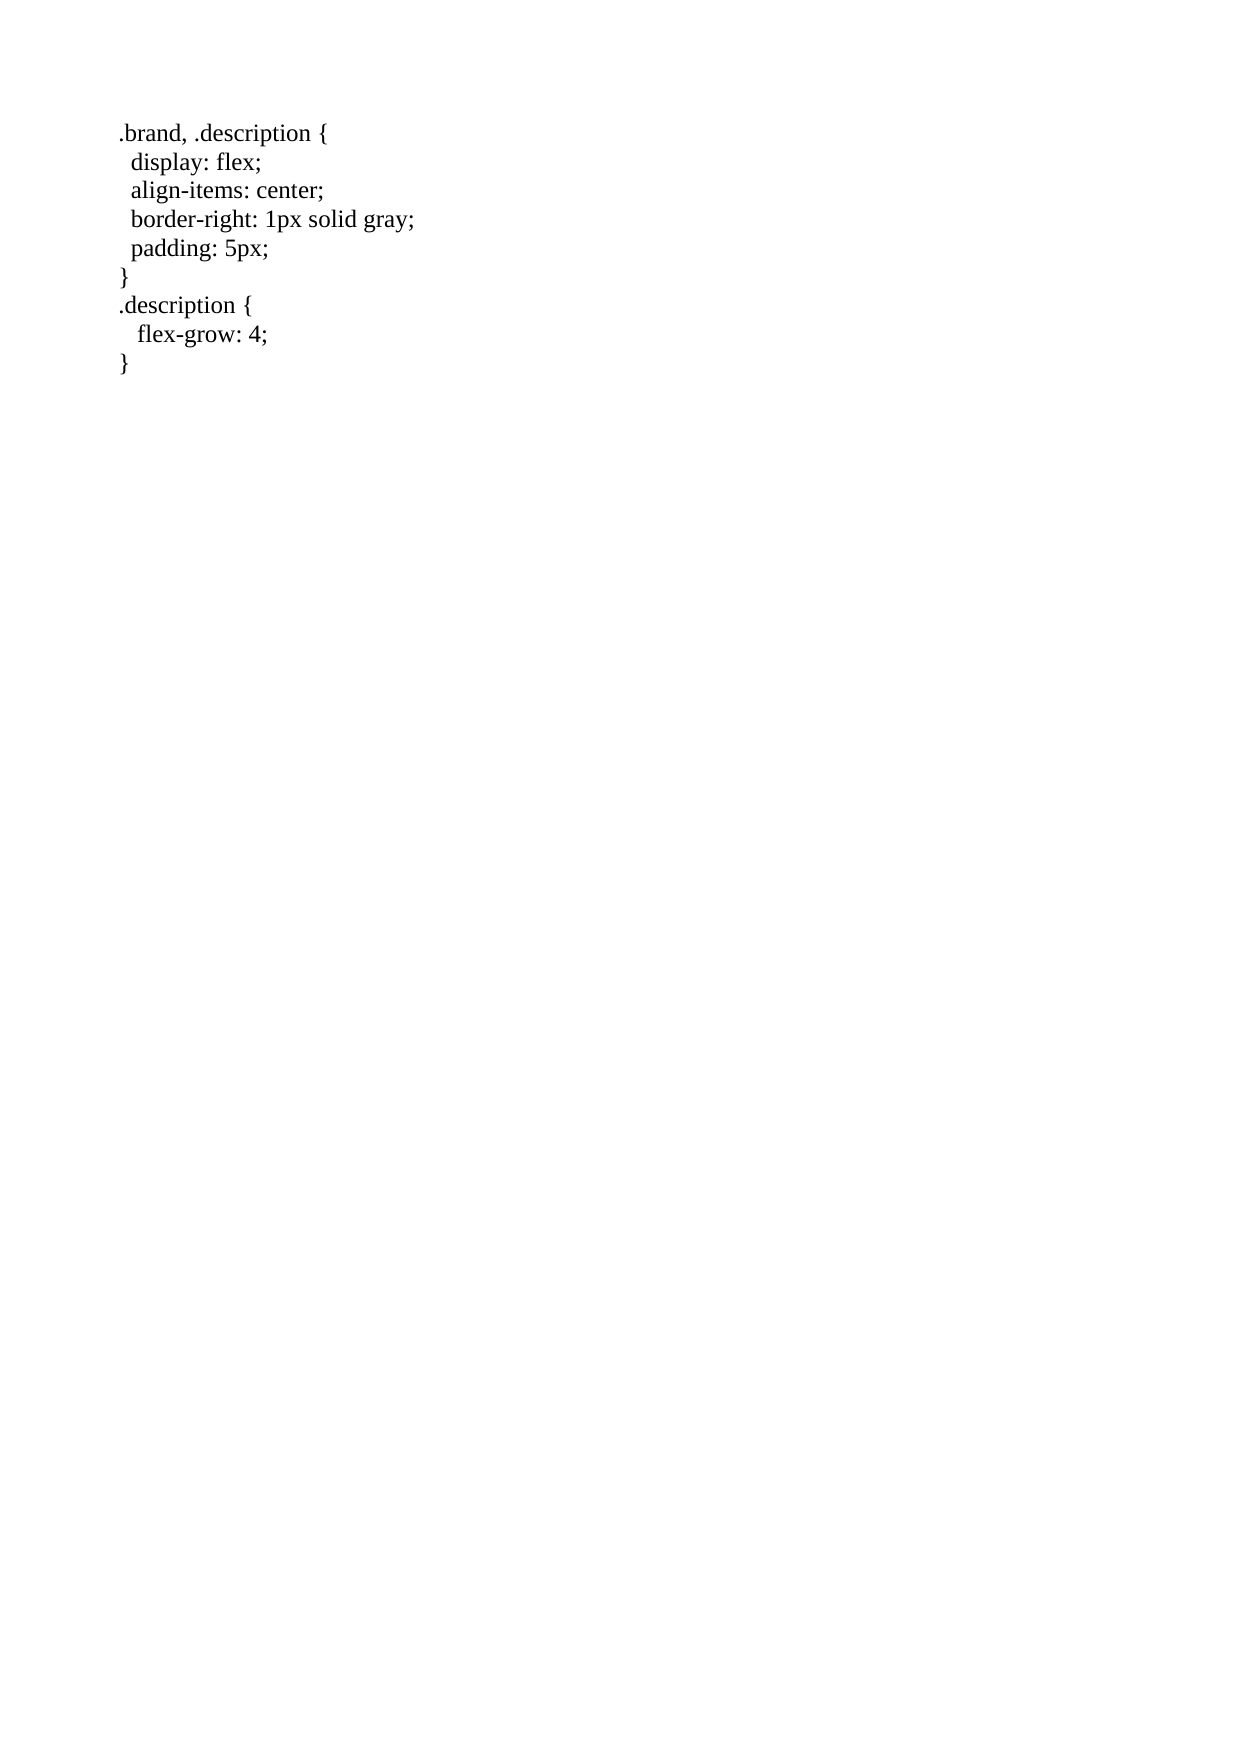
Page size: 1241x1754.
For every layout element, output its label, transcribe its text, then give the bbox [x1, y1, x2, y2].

text align-items: center; [118, 176, 1122, 204]
text .brand, .description { [118, 118, 1122, 147]
text display: flex; [118, 147, 1122, 176]
text } [118, 262, 1122, 291]
text .description { [118, 291, 1122, 319]
text border-right: 1px solid gray; [118, 204, 1122, 233]
text flex-grow: 4; [118, 319, 1122, 348]
text } [118, 348, 1122, 377]
text padding: 5px; [118, 233, 1122, 262]
